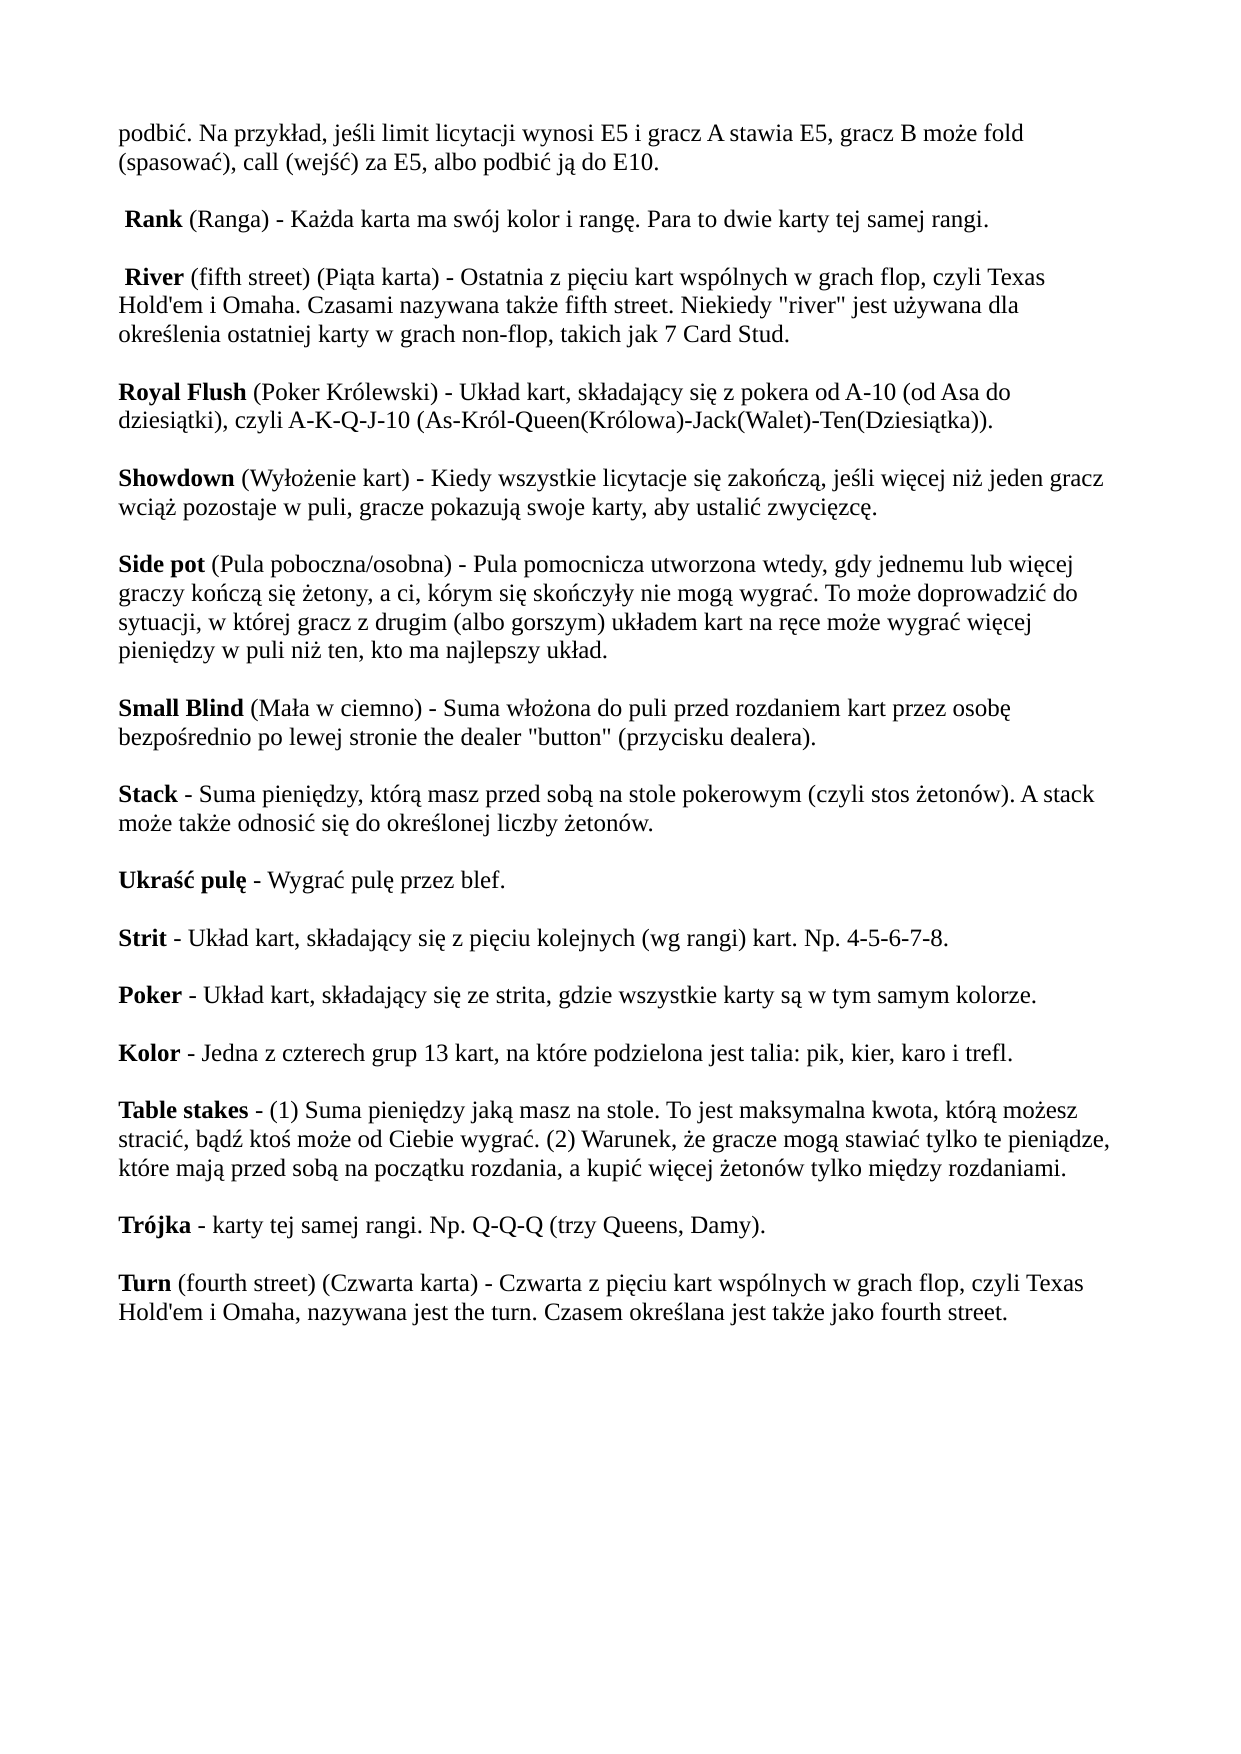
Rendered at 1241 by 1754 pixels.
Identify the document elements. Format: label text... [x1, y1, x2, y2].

text podbić. Na przykład, jeśli limit licytacji wynosi E5 i gracz A stawia E5, gracz B może fold (spasować), call (wejść) za E5, albo podbić ją do E10. Rank (Ranga) - Każda karta ma swój kolor i rangę. Para to dwie karty tej samej rangi. River (fifth street) (Piąta karta) - Ostatnia z pięciu kart wspólnych w grach flop, czyli Texas Hold'em i Omaha. Czasami nazywana także fifth street. Niekiedy "river" jest używana dla określenia ostatniej karty w grach non-flop, takich jak 7 Card Stud. Royal Flush (Poker Królewski) - Układ kart, składający się z pokera od A-10 (od Asa do dziesiątki), czyli A-K-Q-J-10 (As-Król-Queen(Królowa)-Jack(Walet)-Ten(Dziesiątka)). Showdown (Wyłożenie kart) - Kiedy wszystkie licytacje się zakończą, jeśli więcej niż jeden gracz wciąż pozostaje w puli, gracze pokazują swoje karty, aby ustalić zwycięzcę. Side pot (Pula poboczna/osobna) - Pula pomocnicza utworzona wtedy, gdy jednemu lub więcej graczy kończą się żetony, a ci, kórym się skończyły nie mogą wygrać. To może doprowadzić do sytuacji, w której gracz z drugim (albo gorszym) układem kart na ręce może wygrać więcej pieniędzy w puli niż ten, kto ma najlepszy układ. Small Blind (Mała w ciemno) - Suma włożona do puli przed rozdaniem kart przez osobę bezpośrednio po lewej stronie the dealer "button" (przycisku dealera). Stack - Suma pieniędzy, którą masz przed sobą na stole pokerowym (czyli stos żetonów). A stack może także odnosić się do określonej liczby żetonów. Ukraść pulę - Wygrać pulę przez blef. Strit - Układ kart, składający się z pięciu kolejnych (wg rangi) kart. Np. 4-5-6-7-8. Poker - Układ kart, składający się ze strita, gdzie wszystkie karty są w tym samym kolorze. Kolor - Jedna z czterech grup 13 kart, na które podzielona jest talia: pik, kier, karo i trefl. Table stakes - (1) Suma pieniędzy jaką masz na stole. To jest maksymalna kwota, którą możesz stracić, bądź ktoś może od Ciebie wygrać. (2) Warunek, że gracze mogą stawiać tylko te pieniądze, które mają przed sobą na początku rozdania, a kupić więcej żetonów tylko między rozdaniami. Trójka - karty tej samej rangi. Np. Q-Q-Q (trzy Queens, Damy). Turn (fourth street) (Czwarta karta) - Czwarta z pięciu kart wspólnych w grach flop, czyli Texas Hold'em i Omaha, nazywana jest the turn. Czasem określana jest także jako fourth street. [118, 118, 1122, 1326]
